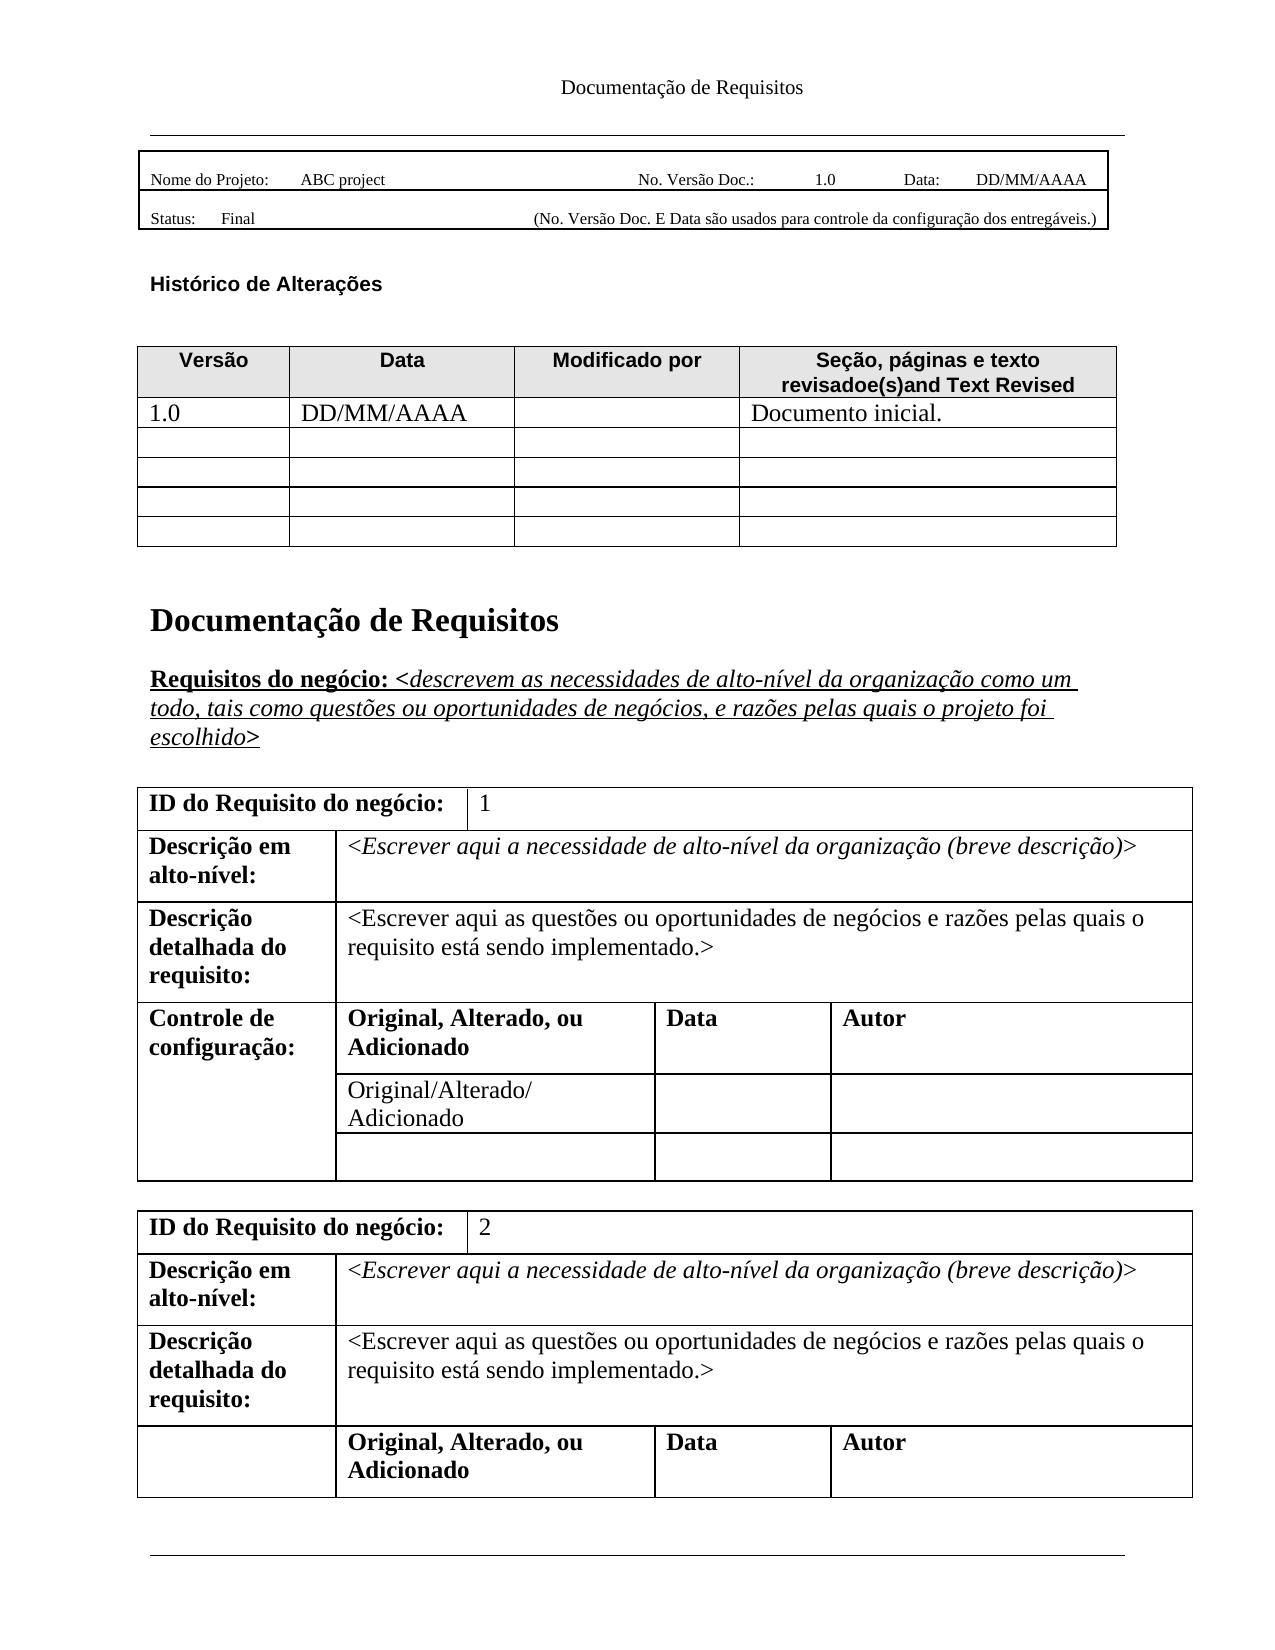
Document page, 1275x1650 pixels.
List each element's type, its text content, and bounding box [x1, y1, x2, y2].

table_cell Data [656, 1003, 830, 1073]
table_cell [290, 458, 514, 486]
table_header 2 [468, 1212, 1192, 1253]
table_cell [290, 517, 514, 546]
table_cell [740, 517, 1116, 546]
table_cell Controle de configuração: [138, 1003, 335, 1180]
table_header ID do Requisito do negócio: [138, 1212, 467, 1253]
table_cell <Escrever aqui as questões ou oportunidades de negócios e razões pelas quais o requisito está sendo implementado.> [337, 1326, 1192, 1425]
table_cell [832, 1134, 1192, 1180]
table_cell Original, Alterado, ou Adicionado [337, 1003, 654, 1073]
table_cell [290, 428, 514, 457]
table_cell Descrição em alto-nível: [138, 1255, 335, 1325]
table_cell <Escrever aqui a necessidade de alto-nível da organização (breve descrição)> [337, 831, 1192, 901]
subtitle Documentação de Requisitos [150, 601, 1125, 639]
table_cell Autor [832, 1003, 1192, 1073]
table_cell [138, 517, 289, 546]
table_header Data [290, 347, 514, 397]
table_header Seção, páginas e texto revisadoe(s)and Text Revised [740, 347, 1116, 397]
table_cell Descrição detalhada do requisito: [138, 903, 335, 1002]
table_header ABC project [289, 152, 627, 189]
table_cell Data [656, 1427, 830, 1497]
table_cell [138, 1427, 335, 1497]
table_cell [832, 1075, 1192, 1132]
table_cell Descrição em alto-nível: [138, 831, 335, 901]
table_cell Status: Final [140, 191, 477, 228]
table_header Modificado por [515, 347, 739, 397]
table_cell Original, Alterado, ou Adicionado [337, 1427, 654, 1497]
table_cell [515, 458, 739, 486]
table_cell [515, 488, 739, 516]
table_cell [656, 1134, 830, 1180]
table_cell Autor [832, 1427, 1192, 1497]
table_cell (No. Versão Doc. E Data são usados para controle da configuração dos entregáveis.) [477, 191, 1107, 228]
table_cell [656, 1075, 830, 1132]
text Requisitos do negócio: <descrevem as necessidades de alto-nível da organização como um todo, tais como questões ou oportunidades de negócios, e razões pelas quais o projeto foi escolhido> [150, 664, 1125, 750]
table_cell [515, 398, 739, 427]
table_cell [740, 458, 1116, 486]
table_cell [515, 428, 739, 457]
table_cell [740, 488, 1116, 516]
table_cell Descrição detalhada do requisito: [138, 1326, 335, 1425]
table_cell [138, 488, 289, 516]
table_cell <Escrever aqui as questões ou oportunidades de negócios e razões pelas quais o requisito está sendo implementado.> [337, 903, 1192, 1002]
table_header DD/MM/AAAA [965, 152, 1107, 189]
table_cell Original/Alterado/Adicionado [337, 1075, 654, 1132]
table_cell <Escrever aqui a necessidade de alto-nível da organização (breve descrição)> [337, 1255, 1192, 1325]
table_header Data: [893, 152, 964, 189]
table_cell [740, 428, 1116, 457]
table_header Nome do Projeto: [140, 152, 289, 189]
table_cell [290, 488, 514, 516]
table_cell [337, 1134, 654, 1180]
table_cell Documento inicial. [740, 398, 1116, 427]
table_header ID do Requisito do negócio: [138, 788, 467, 830]
table_cell [138, 458, 289, 486]
table_cell [515, 517, 739, 546]
table_cell DD/MM/AAAA [290, 398, 514, 427]
table_cell 1.0 [138, 398, 289, 427]
table_header No. Versão Doc.: [627, 152, 803, 189]
text Histórico de Alterações [150, 271, 1125, 296]
table_header Versão [138, 347, 289, 397]
table_header 1.0 [803, 152, 892, 189]
table_header 1 [468, 788, 1192, 830]
table_cell [138, 428, 289, 457]
